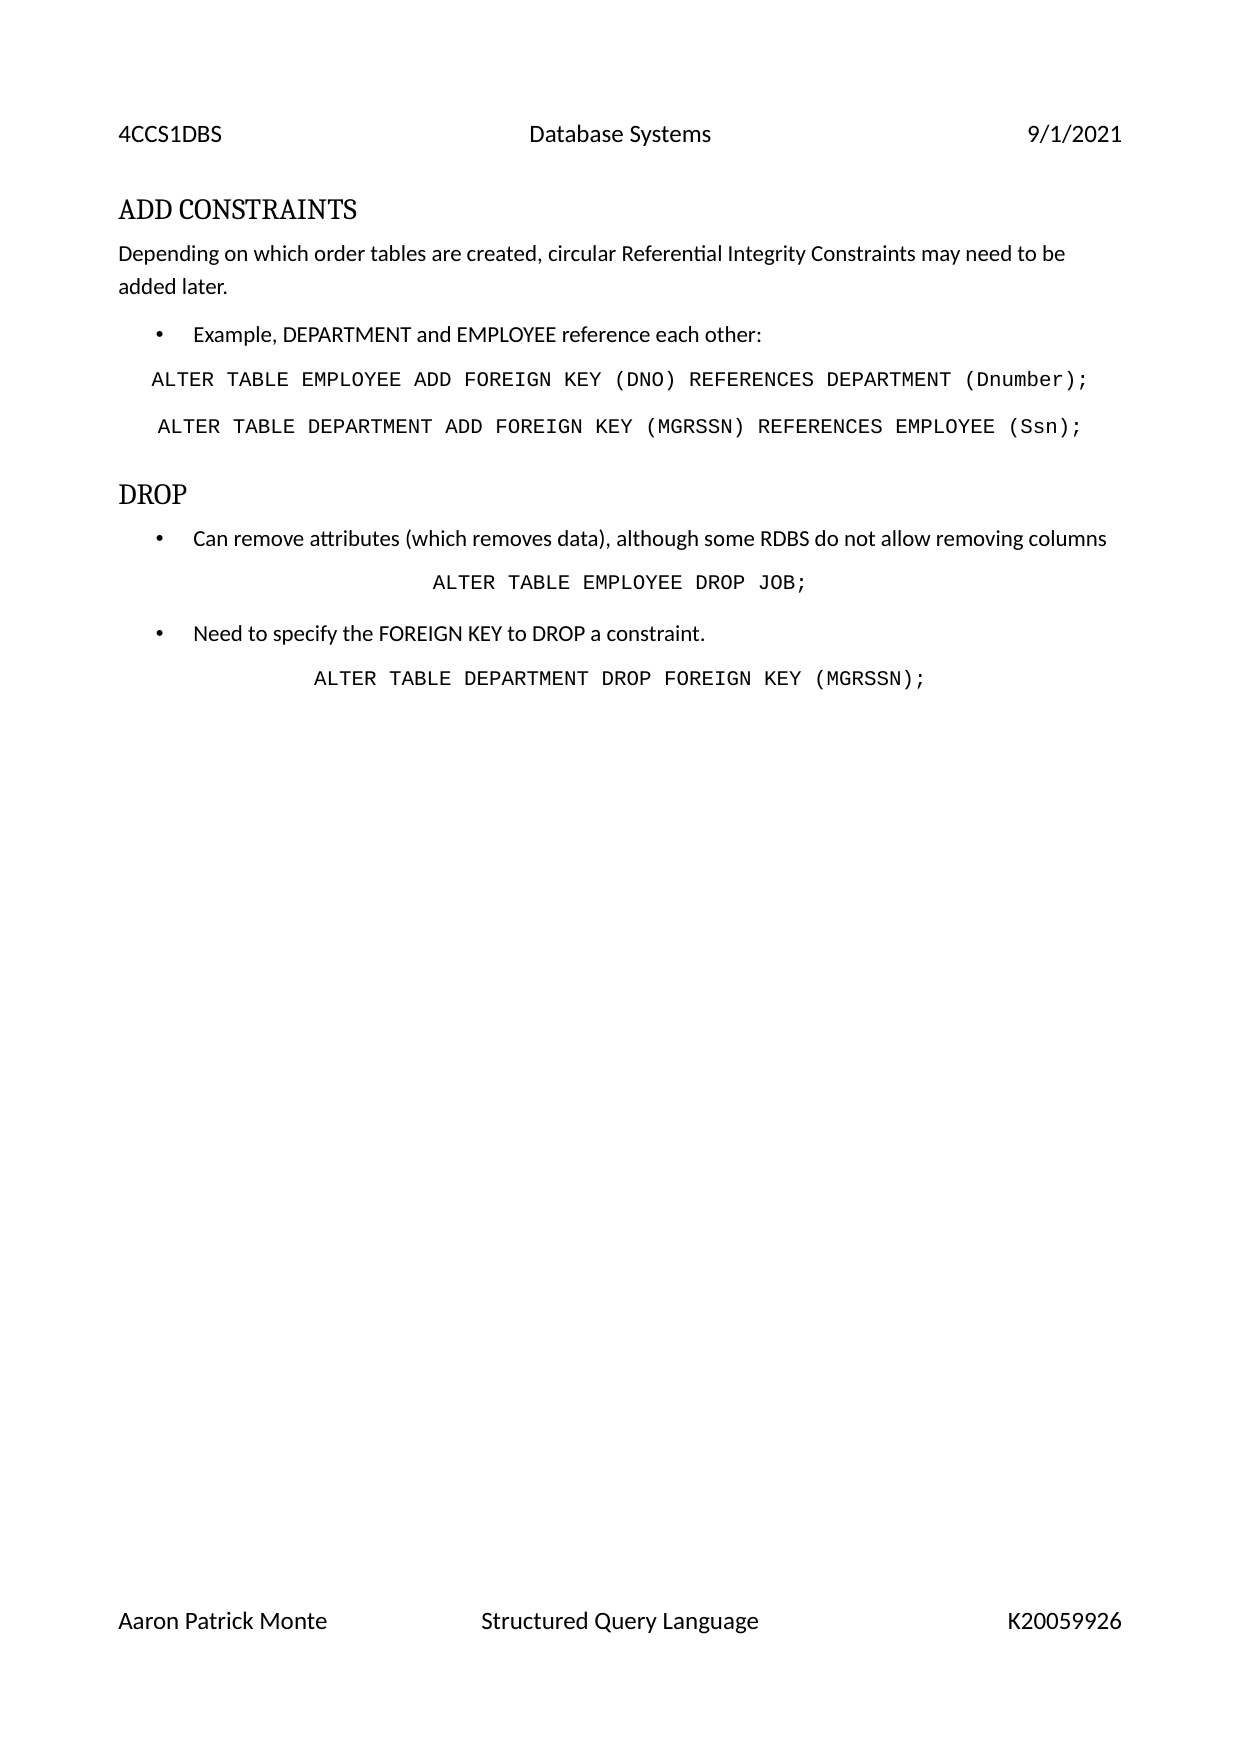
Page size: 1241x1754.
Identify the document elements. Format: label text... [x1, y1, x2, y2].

text ALTER TABLE EMPLOYEE ADD FOREIGN KEY (DNO) REFERENCES DEPARTMENT (Dnumber); [118, 369, 1122, 392]
text ALTER TABLE DEPARTMENT ADD FOREIGN KEY (MGRSSN) REFERENCES EMPLOYEE (Ssn); [118, 416, 1122, 440]
subtitle Add constraints [118, 193, 1122, 226]
list Example, DEPARTMENT and EMPLOYEE reference each other: [156, 321, 1122, 349]
text ALTER TABLE EMPLOYEE DROP JOB; [118, 572, 1122, 596]
list Need to specify the FOREIGN KEY to DROP a constraint. [156, 619, 1122, 648]
text ALTER TABLE DEPARTMENT DROP FOREIGN KEY (MGRSSN); [118, 668, 1122, 691]
subtitle DROP [118, 478, 1122, 512]
text Depending on which order tables are created, circular Referential Integrity Constraints may need to be added later. [118, 239, 1122, 301]
list Can remove attributes (which removes data), although some RDBS do not allow removing columns [156, 524, 1122, 552]
